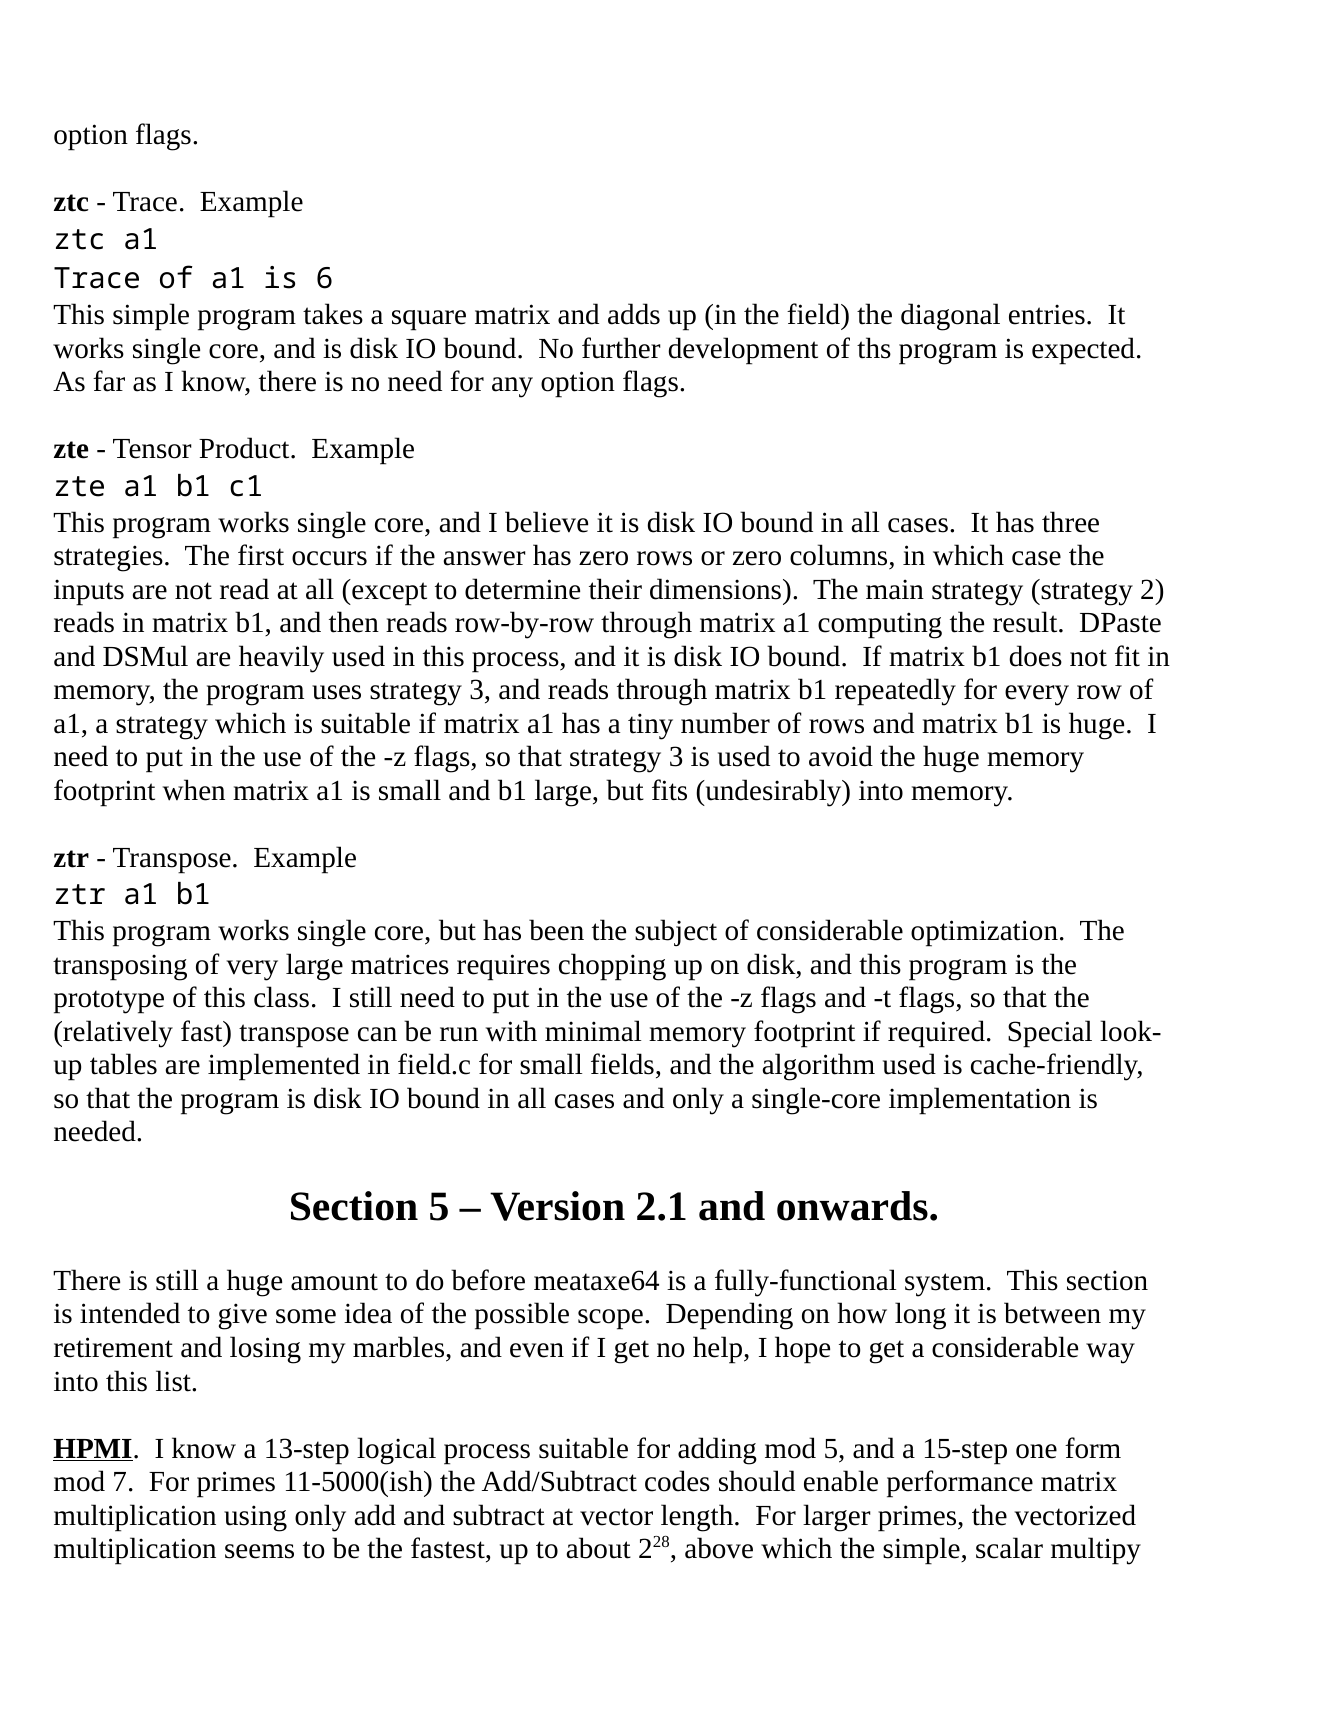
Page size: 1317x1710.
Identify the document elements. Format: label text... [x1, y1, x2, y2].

text Trace of a1 is 6 [53, 258, 1174, 297]
text ztc a1 [53, 218, 1174, 258]
text ztc - Trace. Example [53, 184, 1174, 218]
text HPMI. I know a 13-step logical process suitable for adding mod 5, and a 15-step one form mod 7. For primes 11-5000(ish) the Add/Subtract codes should enable performance matrix multiplication using only add and subtract at vector length. For larger primes, the vectorized multiplication seems to be the fastest, up to about 228, above which the simple, scalar multipy [53, 1431, 1174, 1565]
text ztr - Transpose. Example [53, 840, 1174, 874]
text This program works single core, but has been the subject of considerable optimization. The transposing of very large matrices requires chopping up on disk, and this program is the prototype of this class. I still need to put in the use of the -z flags and -t flags, so that the (relatively fast) transpose can be run with minimal memory footprint if required. Special look-up tables are implemented in field.c for small fields, and the algorithm used is cache-friendly, so that the program is disk IO bound in all cases and only a single-core implementation is needed. [53, 913, 1174, 1148]
text This simple program takes a square matrix and adds up (in the field) the diagonal entries. It works single core, and is disk IO bound. No further development of ths program is expected. As far as I know, there is no need for any option flags. [53, 297, 1174, 398]
text There is still a huge amount to do before meataxe64 is a fully-functional system. This section is intended to give some idea of the possible scope. Depending on how long it is between my retirement and losing my marbles, and even if I get no help, I hope to get a considerable way into this list. [53, 1263, 1174, 1397]
text This program works single core, and I believe it is disk IO bound in all cases. It has three strategies. The first occurs if the answer has zero rows or zero columns, in which case the inputs are not read at all (except to determine their dimensions). The main strategy (strategy 2) reads in matrix b1, and then reads row-by-row through matrix a1 computing the result. DPaste and DSMul are heavily used in this process, and it is disk IO bound. If matrix b1 does not fit in memory, the program uses strategy 3, and reads through matrix b1 repeatedly for every row of a1, a strategy which is suitable if matrix a1 has a tiny number of rows and matrix b1 is huge. I need to put in the use of the -z flags, so that strategy 3 is used to avoid the huge memory footprint when matrix a1 is small and b1 large, but fits (undesirably) into memory. [53, 505, 1174, 807]
text zte - Tensor Product. Example [53, 431, 1174, 465]
text option flags. [53, 117, 1174, 151]
text ztr a1 b1 [53, 874, 1174, 913]
text Section 5 – Version 2.1 and onwards. [53, 1182, 1174, 1229]
text zte a1 b1 c1 [53, 465, 1174, 505]
